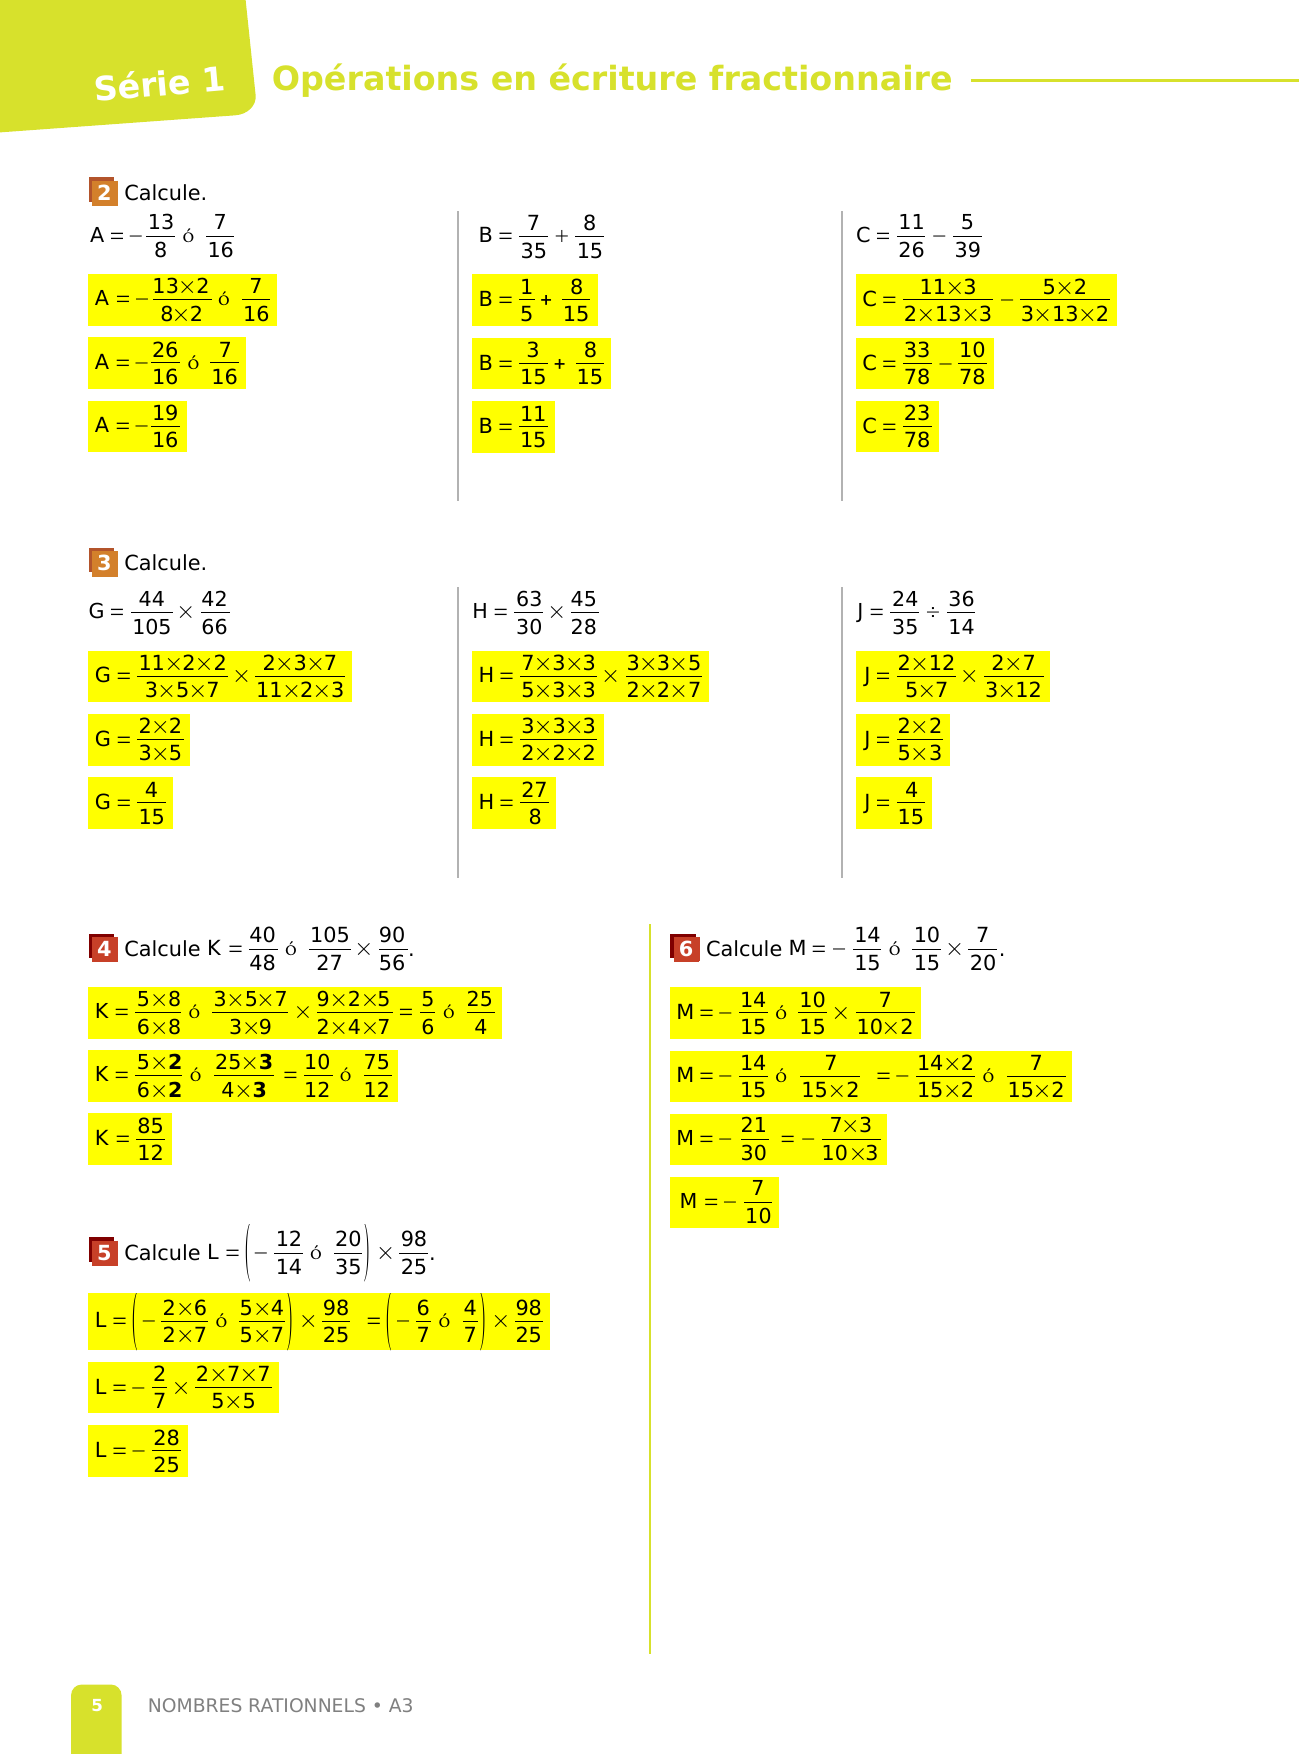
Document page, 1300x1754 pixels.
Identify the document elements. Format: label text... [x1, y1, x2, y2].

subtitle Calcule. [114, 548, 1211, 576]
subtitle Calcule . [88, 924, 629, 976]
subtitle Calcule . [88, 1225, 629, 1282]
subtitle Calcule . [670, 924, 1211, 976]
subtitle Calcule. [114, 177, 1211, 205]
